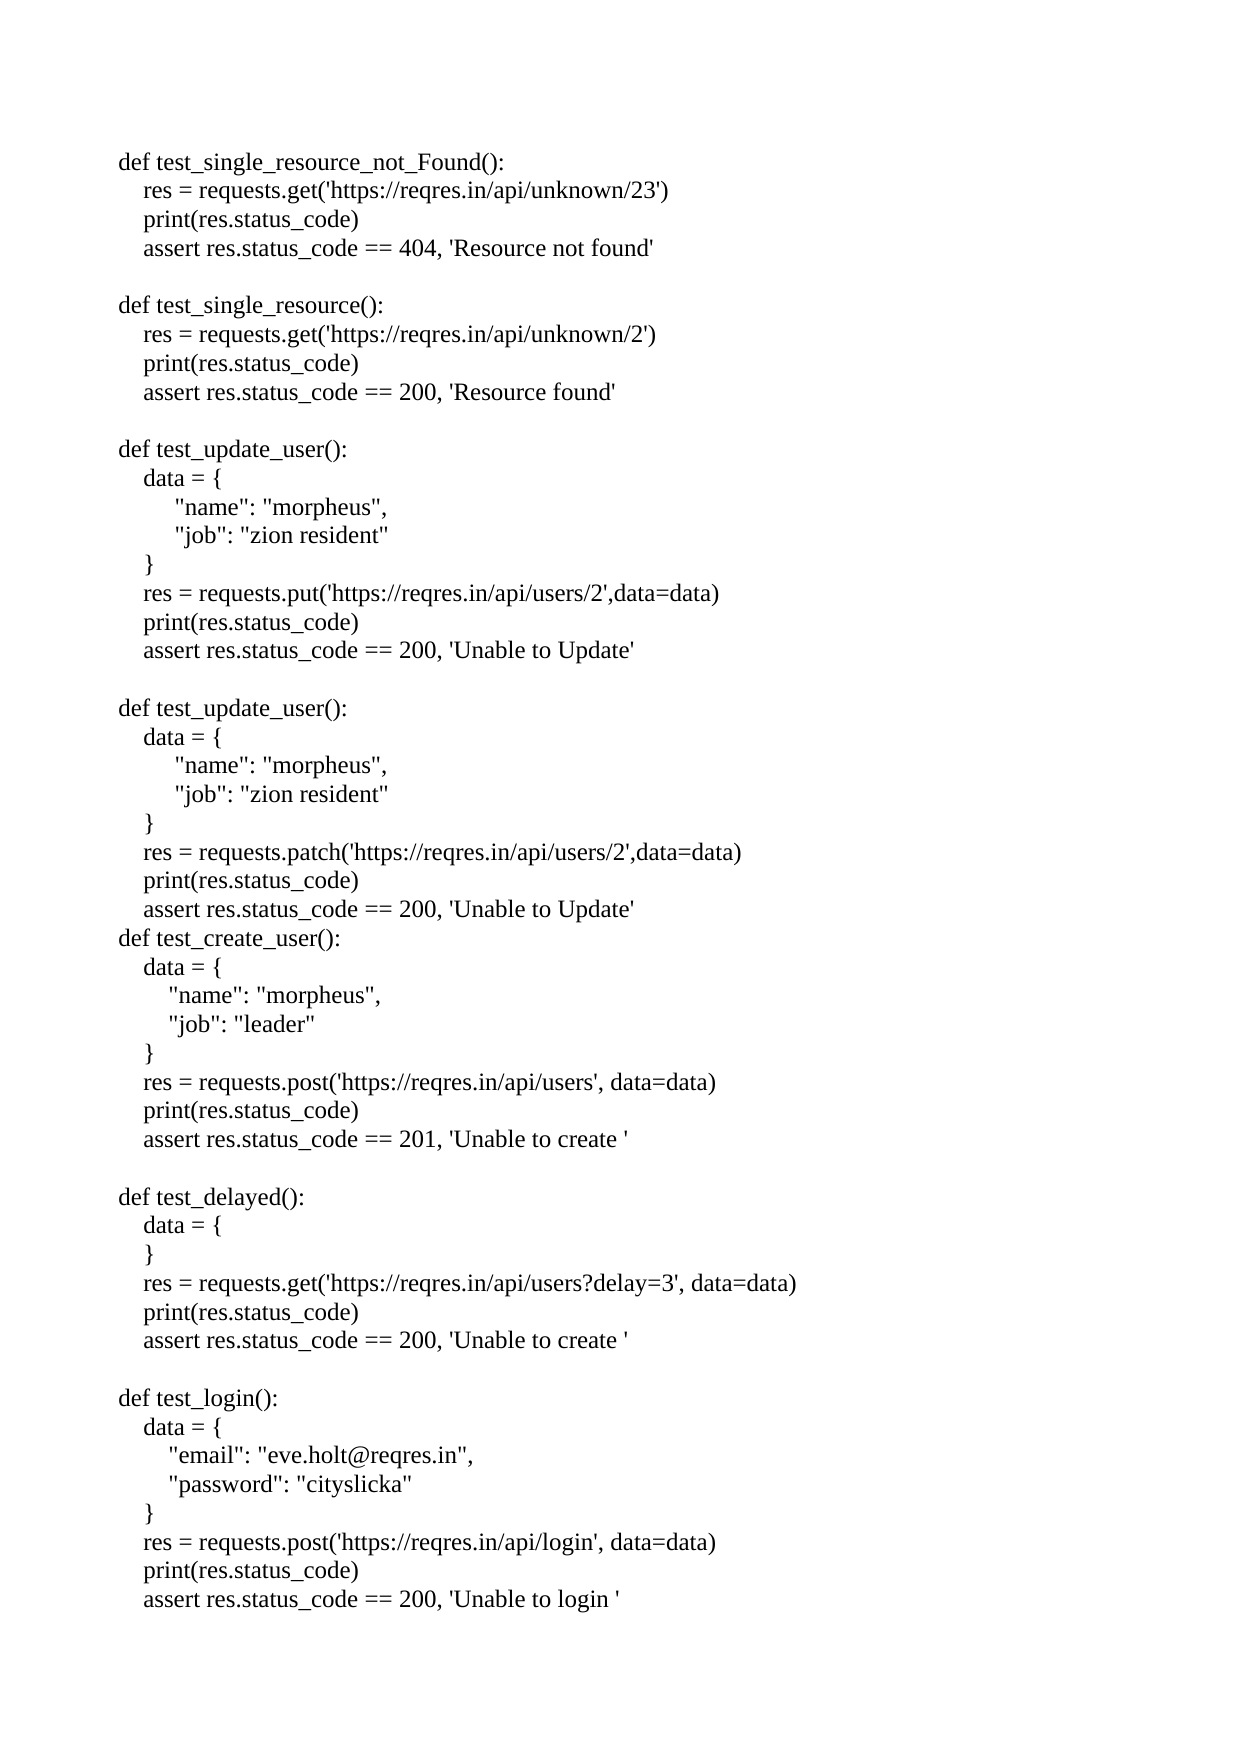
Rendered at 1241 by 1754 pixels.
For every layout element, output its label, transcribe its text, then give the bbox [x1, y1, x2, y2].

text } [118, 808, 1122, 837]
text assert res.status_code == 201, 'Unable to create ' [118, 1124, 1122, 1153]
text res = requests.post('https://reqres.in/api/users', data=data) [118, 1067, 1122, 1096]
text def test_login(): [118, 1383, 1122, 1412]
text assert res.status_code == 404, 'Resource not found' [118, 233, 1122, 262]
text data = { [118, 1211, 1122, 1239]
text "name": "morpheus", [118, 751, 1122, 779]
text } [118, 1038, 1122, 1067]
text assert res.status_code == 200, 'Unable to Update' [118, 894, 1122, 923]
text print(res.status_code) [118, 1556, 1122, 1584]
text data = { [118, 952, 1122, 981]
text } [118, 549, 1122, 578]
text assert res.status_code == 200, 'Unable to create ' [118, 1326, 1122, 1354]
text res = requests.post('https://reqres.in/api/login', data=data) [118, 1527, 1122, 1556]
text data = { [118, 463, 1122, 492]
text def test_delayed(): [118, 1182, 1122, 1211]
text assert res.status_code == 200, 'Unable to login ' [118, 1584, 1122, 1613]
text "password": "cityslicka" [118, 1469, 1122, 1498]
text def test_update_user(): [118, 434, 1122, 463]
text print(res.status_code) [118, 1096, 1122, 1124]
text } [118, 1239, 1122, 1268]
text def test_single_resource(): [118, 291, 1122, 319]
text "name": "morpheus", [118, 981, 1122, 1009]
text assert res.status_code == 200, 'Unable to Update' [118, 636, 1122, 664]
text print(res.status_code) [118, 348, 1122, 377]
text "job": "leader" [118, 1009, 1122, 1038]
text assert res.status_code == 200, 'Resource found' [118, 377, 1122, 406]
text print(res.status_code) [118, 866, 1122, 894]
text print(res.status_code) [118, 204, 1122, 233]
text "email": "eve.holt@reqres.in", [118, 1441, 1122, 1469]
text } [118, 1498, 1122, 1527]
text res = requests.get('https://reqres.in/api/unknown/23') [118, 176, 1122, 204]
text data = { [118, 1412, 1122, 1441]
text res = requests.patch('https://reqres.in/api/users/2',data=data) [118, 837, 1122, 866]
text def test_single_resource_not_Found(): [118, 147, 1122, 176]
text print(res.status_code) [118, 607, 1122, 636]
text data = { [118, 722, 1122, 751]
text def test_create_user(): [118, 923, 1122, 952]
text res = requests.get('https://reqres.in/api/users?delay=3', data=data) [118, 1268, 1122, 1297]
text "job": "zion resident" [118, 521, 1122, 549]
text res = requests.get('https://reqres.in/api/unknown/2') [118, 319, 1122, 348]
text "name": "morpheus", [118, 492, 1122, 521]
text "job": "zion resident" [118, 779, 1122, 808]
text res = requests.put('https://reqres.in/api/users/2',data=data) [118, 578, 1122, 607]
text print(res.status_code) [118, 1297, 1122, 1326]
text def test_update_user(): [118, 693, 1122, 722]
